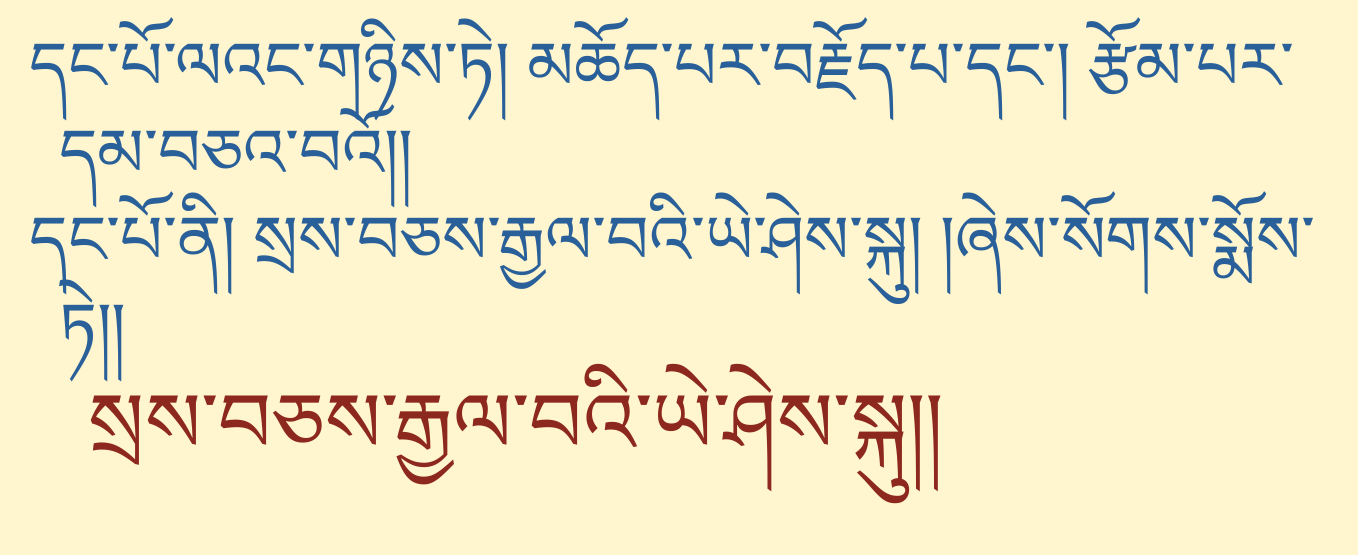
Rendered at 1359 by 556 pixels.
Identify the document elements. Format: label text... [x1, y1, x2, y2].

text དང་པོ་ནི། སྲས་བཅས་རྒྱལ་བའི་ཡེ་ཤེས་སྐུ། །ཞེས་སོགས་སྨོས་ཏེ།། [29, 203, 1346, 377]
text སྲས་བཅས་རྒྱལ་བའི་ཡེ་ཤེས་སྐུ།། [88, 377, 1346, 486]
text དང་པོ་ལའང་གཉིས་ཏེ། མཆོད་པར་བརྗོད་པ་དང་། རྩོམ་པར་དམ་བཅའ་བའོ།། [29, 29, 1346, 203]
